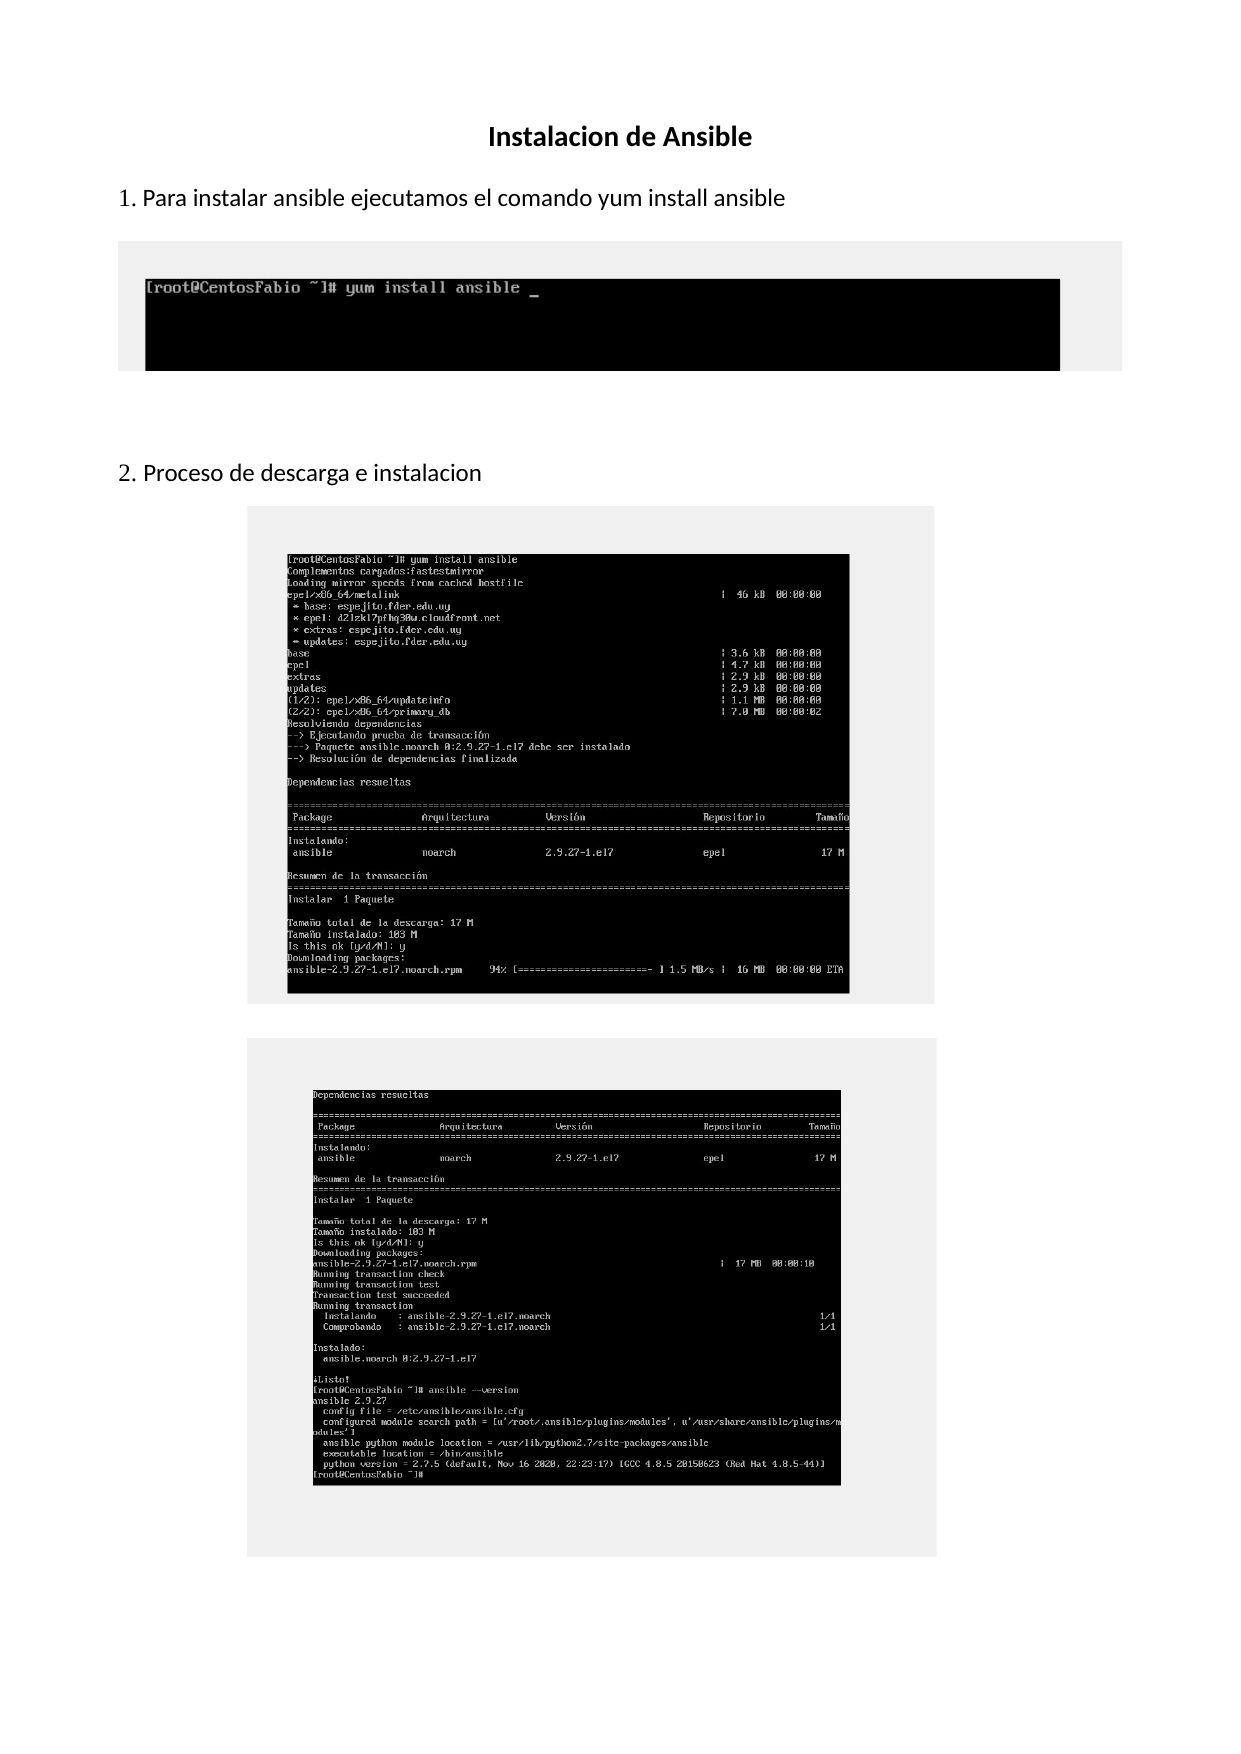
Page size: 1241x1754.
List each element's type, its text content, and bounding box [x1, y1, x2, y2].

picture [247, 506, 935, 1004]
picture [247, 1038, 937, 1557]
text 2. Proceso de descarga e instalacion [118, 457, 1122, 488]
text 1. Para instalar ansible ejecutamos el comando yum install ansible [118, 182, 1122, 213]
picture [118, 241, 1123, 371]
text Instalacion de Ansible [118, 118, 1122, 154]
